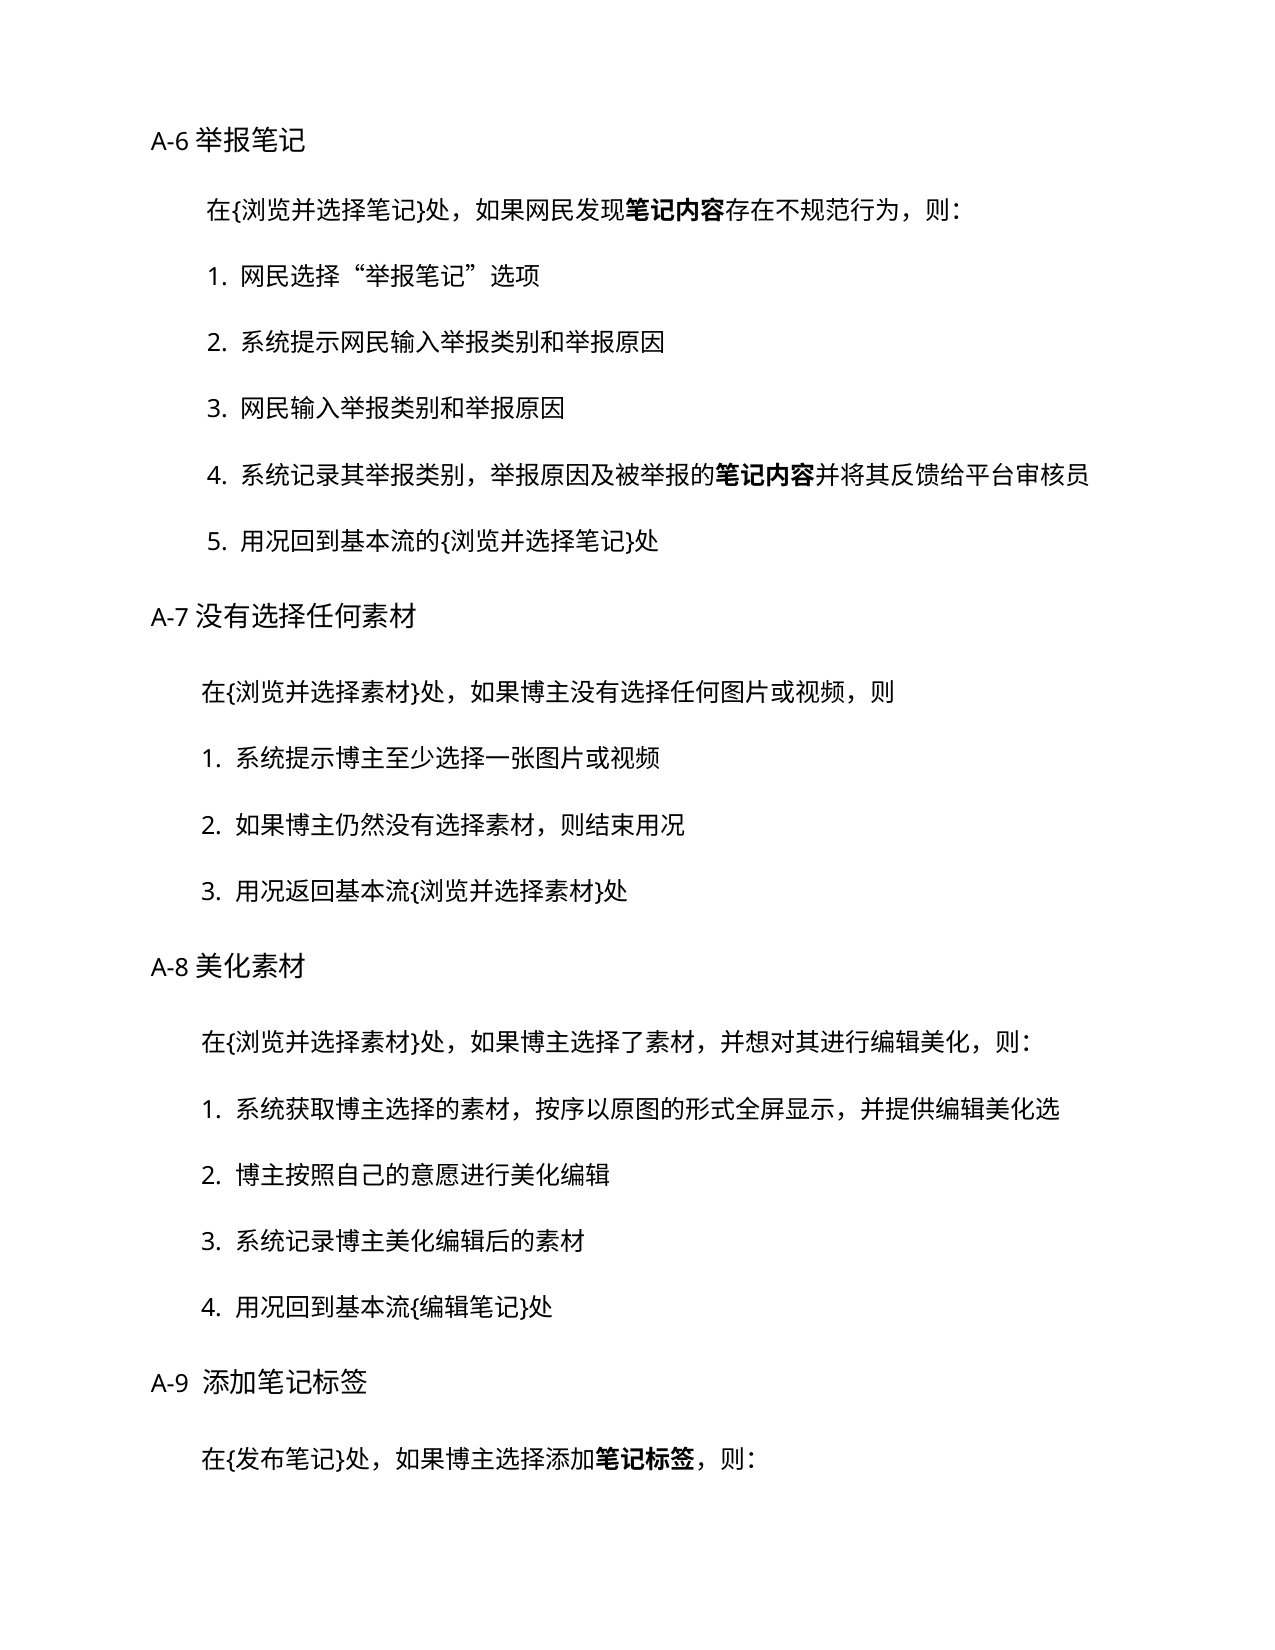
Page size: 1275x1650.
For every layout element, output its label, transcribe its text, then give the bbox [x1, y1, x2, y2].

text 5. 用况回到基本流的{浏览并选择笔记}处 [118, 521, 1157, 558]
text 在{浏览并选择素材}处，如果博主没有选择任何图片或视频，则 [118, 673, 1157, 709]
text 3. 系统记录博主美化编辑后的素材 [118, 1222, 1157, 1258]
text 在{浏览并选择笔记}处，如果网民发现笔记内容存在不规范行为，则： [118, 190, 1157, 226]
text 2. 系统提示网民输入举报类别和举报原因 [118, 323, 1157, 359]
text 1. 系统提示博主至少选择一张图片或视频 [118, 739, 1157, 775]
text A-6 举报笔记 [118, 118, 1157, 158]
text 2. 博主按照自己的意愿进行美化编辑 [118, 1155, 1157, 1192]
text 4. 用况回到基本流{编辑笔记}处 [118, 1288, 1157, 1324]
subtitle A-8 美化素材 [118, 944, 1157, 984]
text 3. 网民输入举报类别和举报原因 [118, 389, 1157, 425]
text 1. 系统获取博主选择的素材，按序以原图的形式全屏显示，并提供编辑美化选 [118, 1089, 1157, 1125]
text 1. 网民选择“举报笔记”选项 [118, 256, 1157, 293]
text 在{发布笔记}处，如果博主选择添加笔记标签，则： [118, 1439, 1157, 1475]
text 3. 用况返回基本流{浏览并选择素材}处 [118, 871, 1157, 908]
text 2. 如果博主仍然没有选择素材，则结束用况 [118, 805, 1157, 841]
subtitle A-9 添加笔记标签 [118, 1361, 1157, 1401]
subtitle A-7 没有选择任何素材 [118, 594, 1157, 634]
text 4. 系统记录其举报类别，举报原因及被举报的笔记内容并将其反馈给平台审核员 [118, 455, 1157, 491]
text 在{浏览并选择素材}处，如果博主选择了素材，并想对其进行编辑美化，则： [118, 1023, 1157, 1059]
